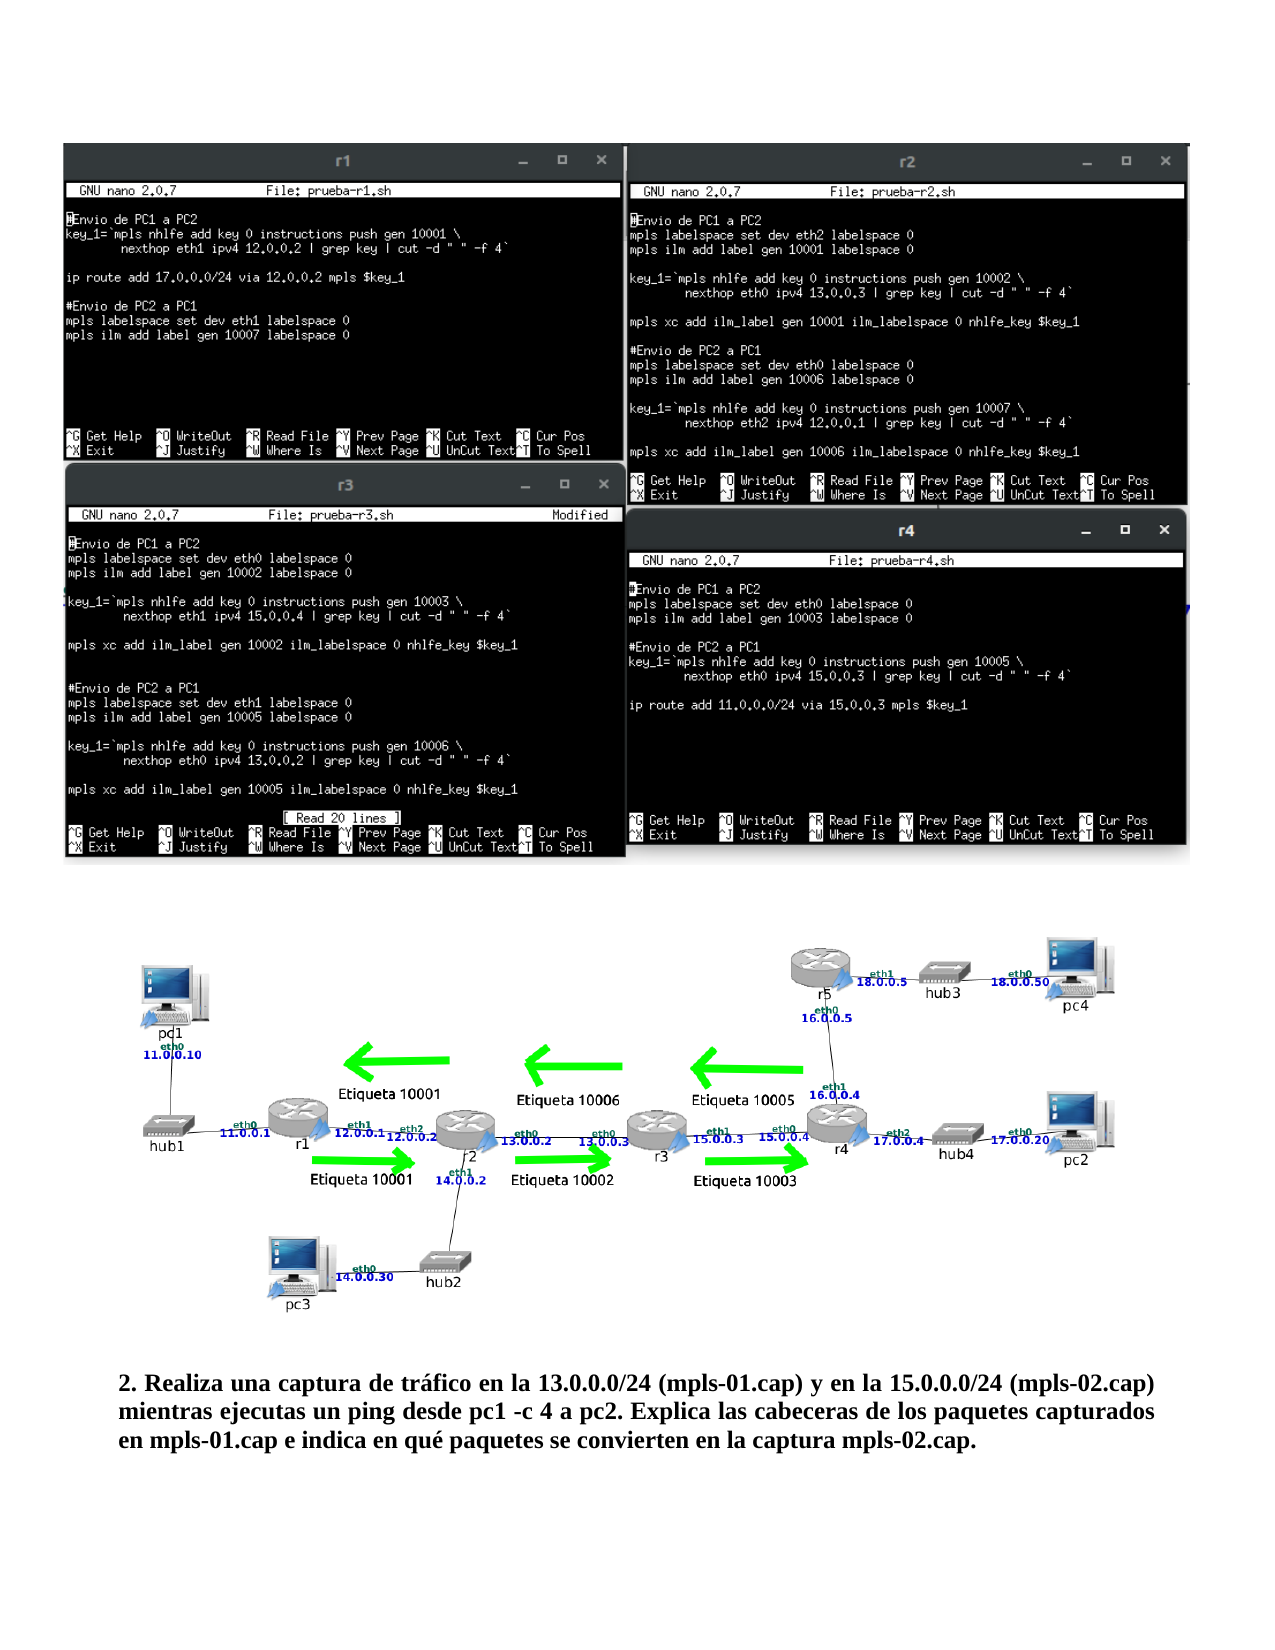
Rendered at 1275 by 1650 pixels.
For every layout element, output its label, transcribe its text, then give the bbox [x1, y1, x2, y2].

picture [118, 893, 1157, 1339]
picture [63, 143, 1190, 865]
text 2. Realiza una captura de tráfico en la 13.0.0.0/24 (mpls-01.cap) y en la 15.0.0.0/24 (mpls-02.cap) mientras ejecutas un ping desde pc1 -c 4 a pc2. Explica las cabeceras de los paquetes capturados en mpls-01.cap e indica en qué paquetes se convierten en la captura mpls-02.cap. [118, 1368, 1157, 1454]
